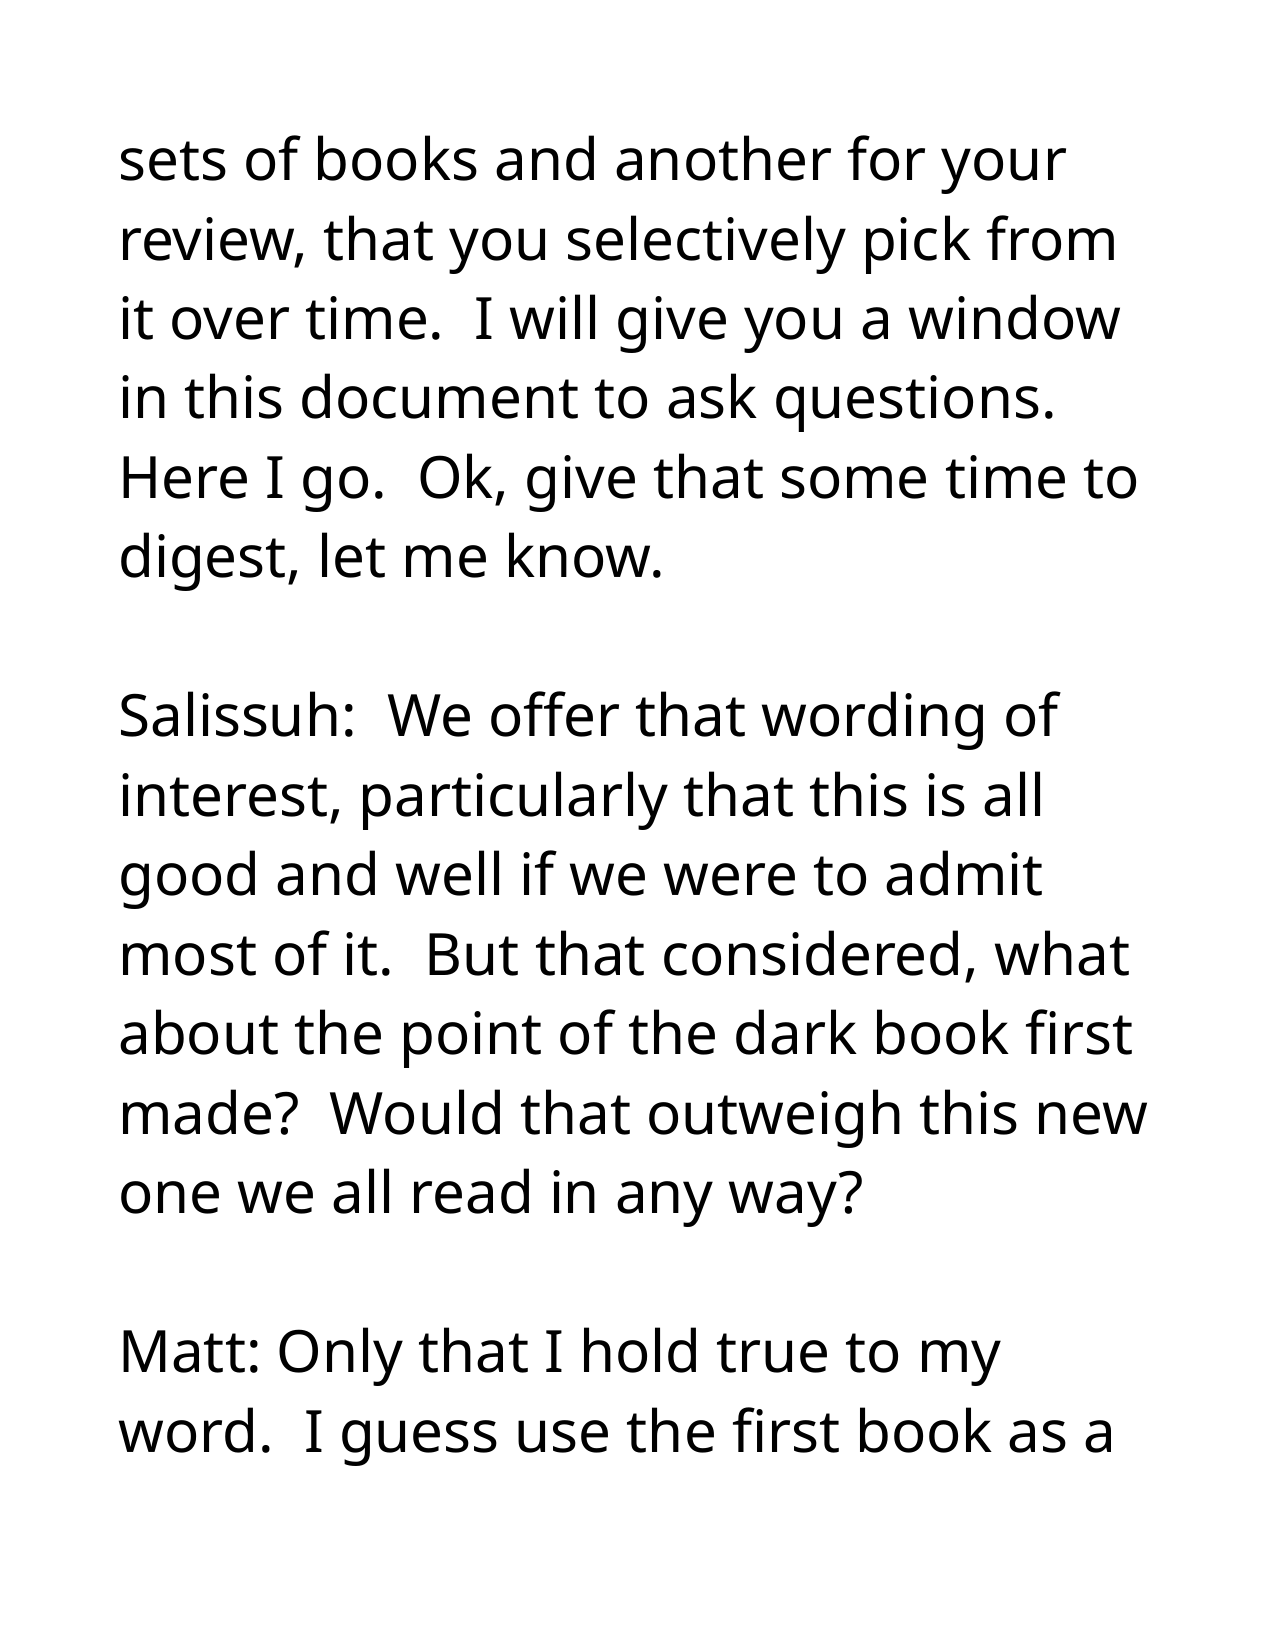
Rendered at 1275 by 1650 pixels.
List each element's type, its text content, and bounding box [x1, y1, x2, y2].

text Salissuh: We offer that wording of interest, particularly that this is all good and well if we were to admit most of it. But that considered, what about the point of the dark book first made? Would that outweigh this new one we all read in any way? [118, 674, 1157, 1231]
text Matt: Only that I hold true to my word. I guess use the first book as a [118, 1310, 1157, 1469]
text sets of books and another for your review, that you selectively pick from it over time. I will give you a window in this document to ask questions. Here I go. Ok, give that some time to digest, let me know. [118, 118, 1157, 595]
